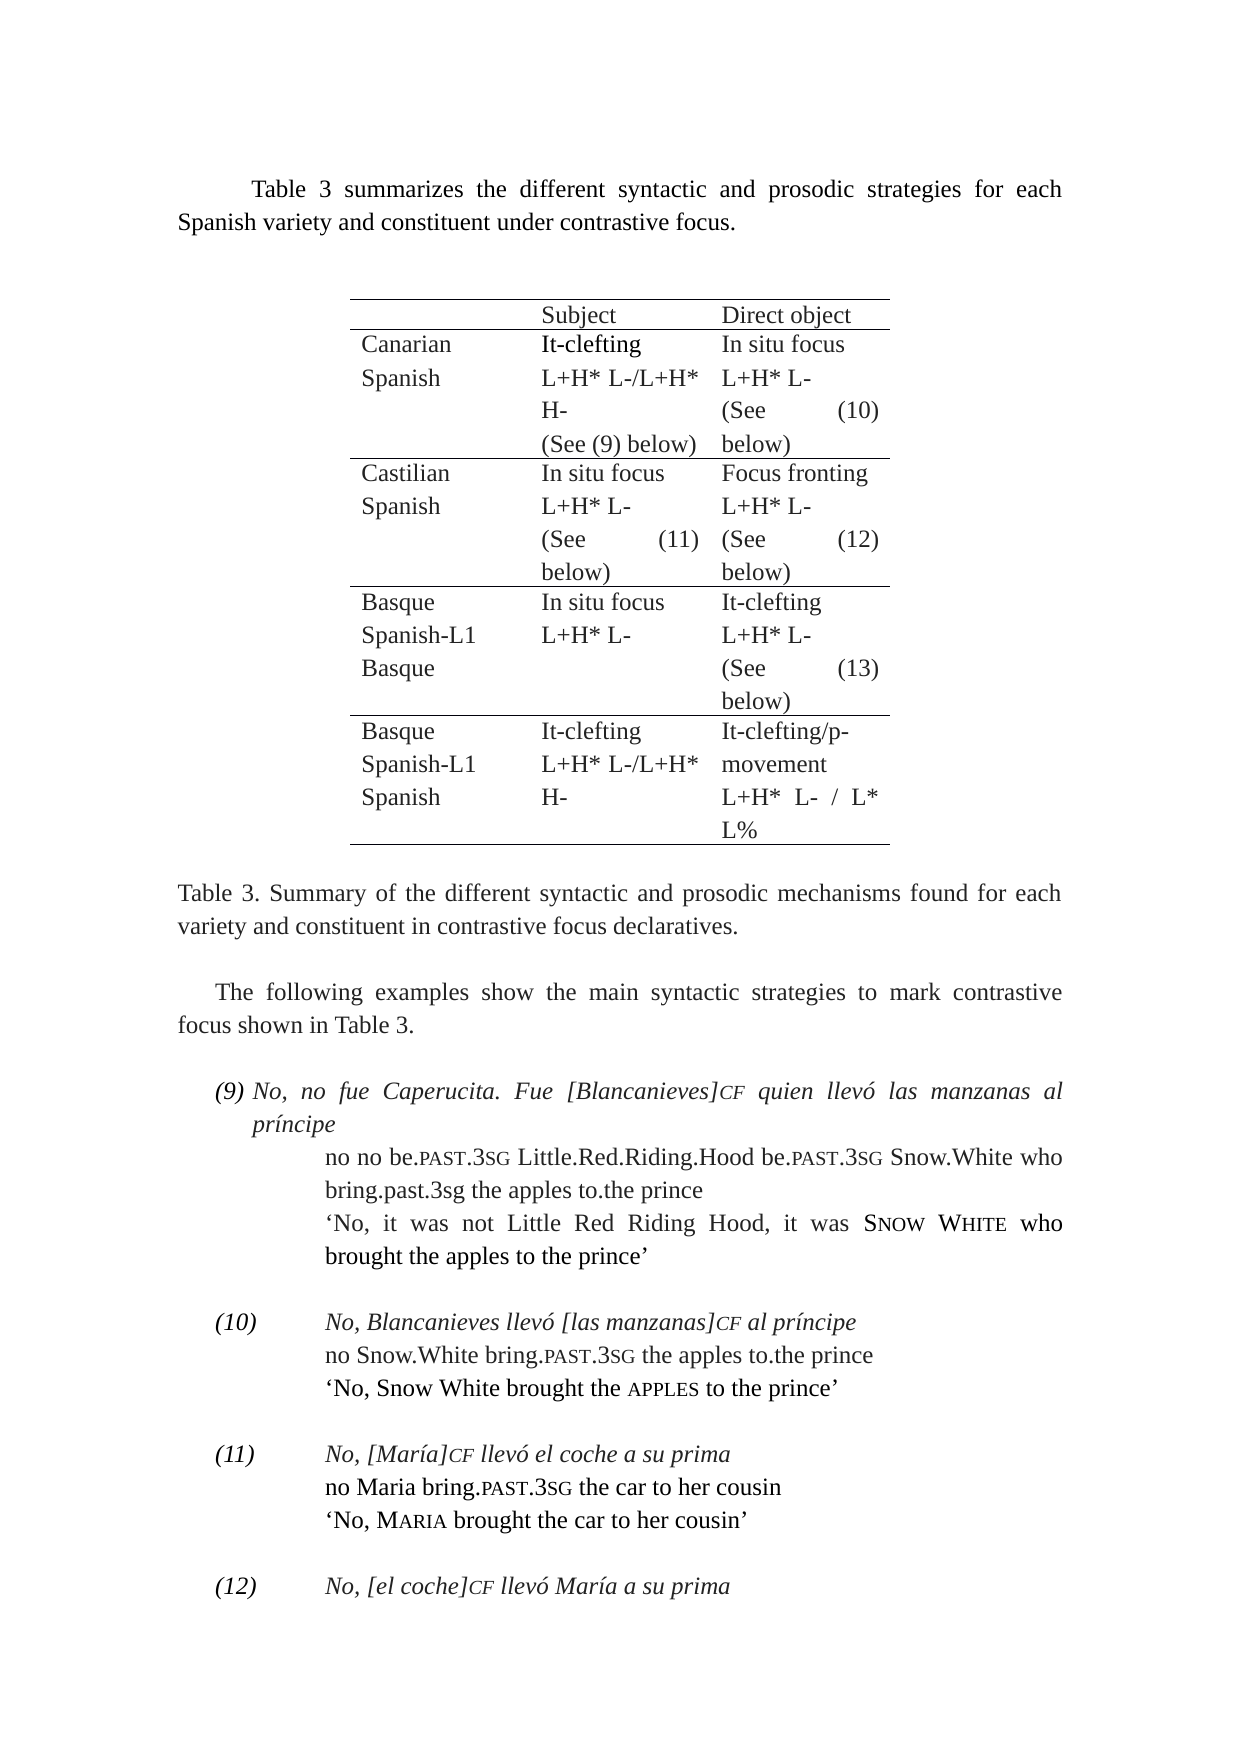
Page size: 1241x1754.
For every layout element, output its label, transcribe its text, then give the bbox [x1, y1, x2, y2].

list No, [María]cf llevó el coche a su prima [215, 1439, 1063, 1468]
table_cell It-clefting/p-movement L+H* L- / L* L% [710, 716, 890, 844]
list No, no fue Caperucita. Fue [Blancanieves]cf quien llevó las manzanas al príncipe [215, 1076, 1063, 1138]
table_cell In situ focus L+H* L- (See (10) below) [710, 330, 890, 457]
table_cell In situ focus L+H* L- [530, 587, 710, 715]
table_cell Canarian Spanish [350, 330, 530, 457]
list The following examples show the main syntactic strategies to mark contrastive focus shown in Table 3. [177, 977, 1063, 1039]
list ‘No, Snow White brought the apples to the prince’ [252, 1373, 1063, 1402]
table_cell It-clefting L+H* L-/L+H* H- (See (9) below) [530, 330, 710, 457]
table_cell It-clefting L+H* L-/L+H* H- [530, 716, 710, 844]
list no Snow.White bring.past.3sg the apples to.the prince [252, 1340, 1063, 1369]
list ʻNo, it was not Little Red Riding Hood, it was Snow White who brought the apples to the prince’ [325, 1208, 1063, 1270]
list ʻNo, Maria brought the car to her cousinʼ [325, 1505, 1063, 1534]
table_header Direct object [710, 300, 890, 328]
table_cell Focus fronting L+H* L- (See (12) below) [710, 459, 890, 586]
table_cell In situ focus L+H* L- (See (11) below) [530, 459, 710, 586]
table_header [350, 300, 530, 328]
list Table 3. Summary of the different syntactic and prosodic mechanisms found for each variety and constituent in contrastive focus declaratives. [177, 878, 1063, 940]
table_cell Basque Spanish-L1 Spanish [350, 716, 530, 844]
table_cell It-clefting L+H* L- (See (13) below) [710, 587, 890, 715]
list No, [el coche]cf llevó María a su prima [215, 1571, 1063, 1600]
list no no be.past.3sg Little.Red.Riding.Hood be.past.3sg Snow.White who bring.past.3sg the apples to.the prince [325, 1142, 1063, 1204]
text Table 3 summarizes the different syntactic and prosodic strategies for each Spanish variety and constituent under contrastive focus. [177, 174, 1063, 235]
list no Maria bring.past.3sg the car to her cousin [325, 1472, 1063, 1501]
table_cell Basque Spanish-L1 Basque [350, 587, 530, 715]
table_header Subject [530, 300, 710, 328]
table_cell Castilian Spanish [350, 459, 530, 586]
list No, Blancanieves llevó [las manzanas]cf al príncipe [215, 1307, 1063, 1336]
